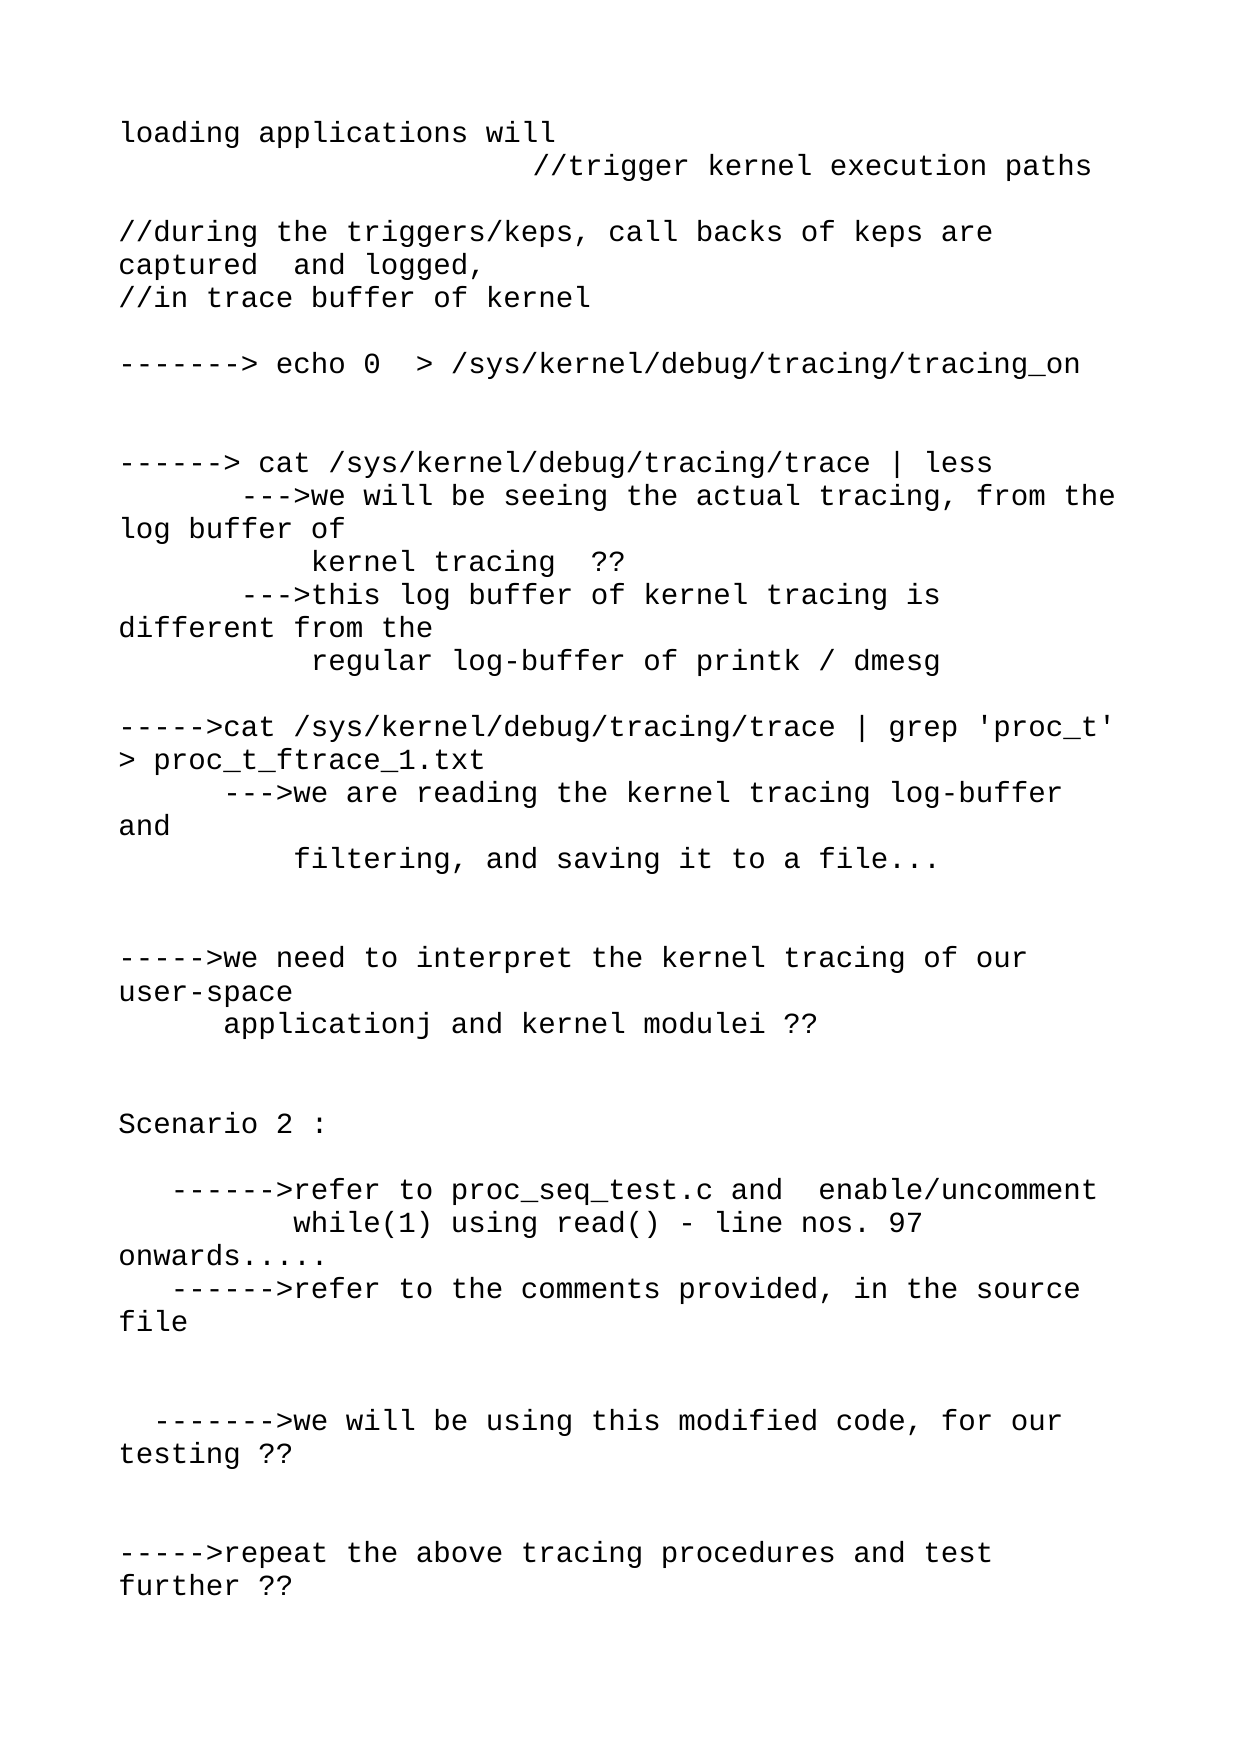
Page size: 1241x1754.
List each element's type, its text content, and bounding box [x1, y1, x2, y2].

text //during the triggers/keps, call backs of keps are captured and logged, [118, 217, 1122, 283]
text ------->we will be using this modified code, for our testing ?? [118, 1406, 1122, 1472]
text applicationj and kernel modulei ?? [118, 1010, 1122, 1043]
text filtering, and saving it to a file... [118, 844, 1122, 878]
text ------> cat /sys/kernel/debug/tracing/trace | less [118, 448, 1122, 481]
text loading applications will [118, 118, 1122, 151]
text //trigger kernel execution paths [118, 151, 1122, 184]
text ----->we need to interpret the kernel tracing of our user-space [118, 944, 1122, 1010]
text --->we will be seeing the actual tracing, from the log buffer of [118, 481, 1122, 547]
text ----->cat /sys/kernel/debug/tracing/trace | grep 'proc_t' > proc_t_ftrace_1.txt [118, 712, 1122, 778]
text Scenario 2 : [118, 1109, 1122, 1142]
text --->we are reading the kernel tracing log-buffer and [118, 778, 1122, 844]
text regular log-buffer of printk / dmesg [118, 646, 1122, 679]
text ----->repeat the above tracing procedures and test further ?? [118, 1538, 1122, 1604]
text --->this log buffer of kernel tracing is different from the [118, 580, 1122, 646]
text ------>refer to the comments provided, in the source file [118, 1274, 1122, 1340]
text -------> echo 0 > /sys/kernel/debug/tracing/tracing_on [118, 349, 1122, 382]
text ------>refer to proc_seq_test.c and enable/uncomment [118, 1175, 1122, 1208]
text while(1) using read() - line nos. 97 onwards..... [118, 1208, 1122, 1274]
text //in trace buffer of kernel [118, 283, 1122, 316]
text kernel tracing ?? [118, 547, 1122, 580]
